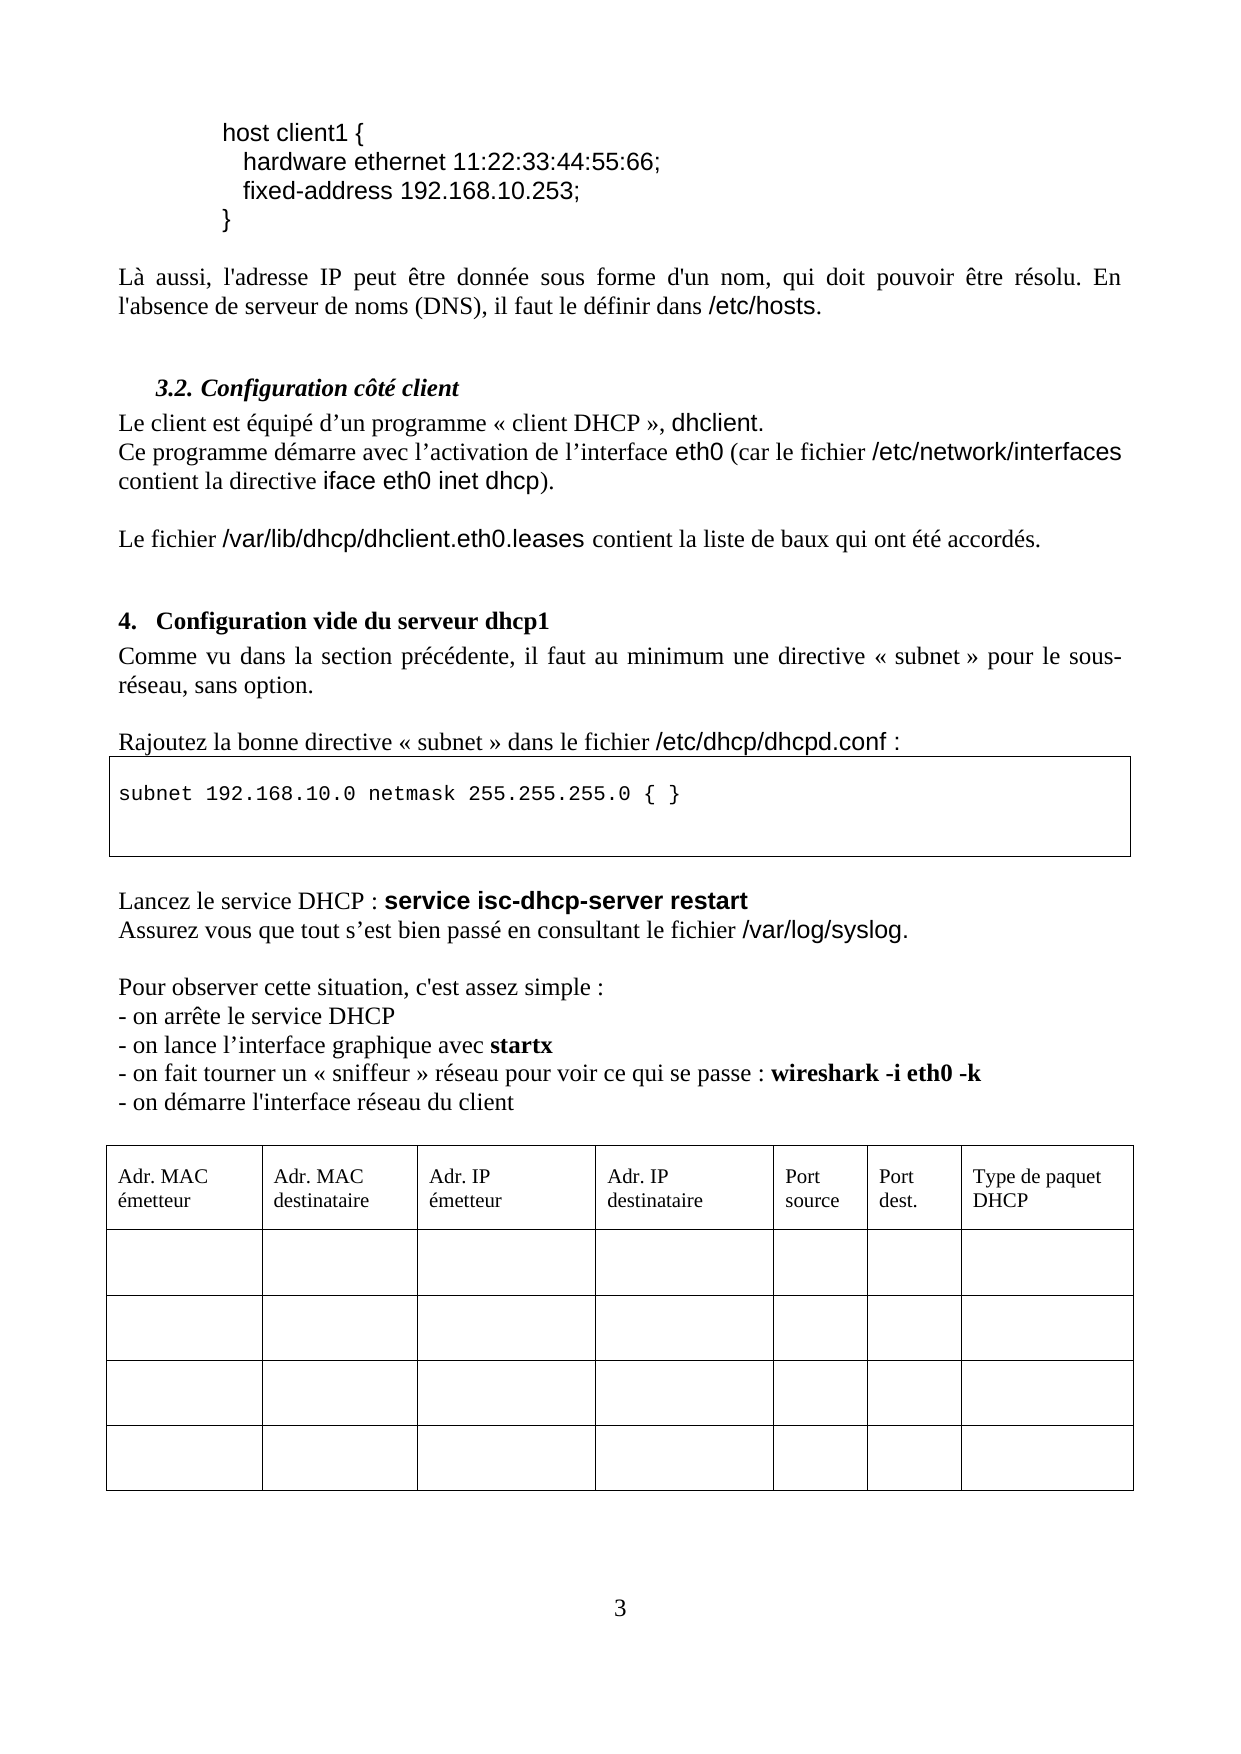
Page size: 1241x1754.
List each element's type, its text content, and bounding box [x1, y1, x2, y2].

table_cell [774, 1426, 867, 1490]
table_header Adr. IP émetteur [418, 1146, 595, 1229]
text host client1 { [222, 118, 1122, 147]
table_cell [962, 1230, 1133, 1294]
table_cell [868, 1296, 961, 1360]
text Pour observer cette situation, c'est assez simple : [118, 972, 1122, 1001]
table_cell [107, 1426, 262, 1490]
subtitle Configuration côté client [156, 373, 1122, 402]
text subnet 192.168.10.0 netmask 255.255.255.0 { } [118, 783, 1122, 807]
text Rajoutez la bonne directive « subnet » dans le fichier /etc/dhcp/dhcpd.conf : [118, 727, 1122, 756]
table_cell [962, 1361, 1133, 1425]
table_cell [596, 1361, 773, 1425]
table_cell [774, 1230, 867, 1294]
table_cell [418, 1426, 595, 1490]
table_cell [107, 1296, 262, 1360]
text Le client est équipé d’un programme « client DHCP », dhclient. [118, 408, 1122, 437]
table_header Adr. MAC émetteur [107, 1146, 262, 1229]
text Comme vu dans la section précédente, il faut au minimum une directive « subnet » pour le sous-réseau, sans option. [118, 641, 1122, 699]
text - on démarre l'interface réseau du client [118, 1087, 1122, 1116]
text Assurez vous que tout s’est bien passé en consultant le fichier /var/log/syslog. [118, 915, 1122, 943]
table_cell [107, 1361, 262, 1425]
table_cell [263, 1426, 417, 1490]
table_cell [418, 1296, 595, 1360]
table_cell [868, 1230, 961, 1294]
text Le fichier /var/lib/dhcp/dhclient.eth0.leases contient la liste de baux qui ont été accordés. [118, 523, 1122, 552]
text Là aussi, l'adresse IP peut être donnée sous forme d'un nom, qui doit pouvoir être résolu. En l'absence de serveur de noms (DNS), il faut le définir dans /etc/hosts. [118, 262, 1122, 319]
table_header Port source [774, 1146, 867, 1229]
text - on arrête le service DHCP [118, 1001, 1122, 1030]
table_cell [774, 1296, 867, 1360]
table_cell [962, 1426, 1133, 1490]
text - on lance l’interface graphique avec startx [118, 1030, 1122, 1058]
table_header Type de paquet DHCP [962, 1146, 1133, 1229]
text } [222, 204, 1122, 233]
table_cell [263, 1361, 417, 1425]
table_cell [596, 1296, 773, 1360]
table_cell [868, 1426, 961, 1490]
table_cell [596, 1230, 773, 1294]
text Lancez le service DHCP : service isc-dhcp-server restart [118, 886, 1122, 915]
table_cell [962, 1296, 1133, 1360]
table_cell [868, 1361, 961, 1425]
table_cell [263, 1296, 417, 1360]
table_header Adr. IP destinataire [596, 1146, 773, 1229]
table_cell [774, 1361, 867, 1425]
text - on fait tourner un « sniffeur » réseau pour voir ce qui se passe : wireshark -i eth0 -k [118, 1058, 1122, 1087]
table_cell [263, 1230, 417, 1294]
text Ce programme démarre avec l’activation de l’interface eth0 (car le fichier /etc/network/interfaces contient la directive iface eth0 inet dhcp). [118, 437, 1122, 495]
table_cell [418, 1361, 595, 1425]
text fixed-address 192.168.10.253; [222, 176, 1122, 204]
table_cell [418, 1230, 595, 1294]
table_cell [107, 1230, 262, 1294]
subtitle Configuration vide du serveur dhcp1 [118, 606, 1122, 635]
text hardware ethernet 11:22:33:44:55:66; [222, 147, 1122, 176]
table_header Port dest. [868, 1146, 961, 1229]
table_header Adr. MAC destinataire [263, 1146, 417, 1229]
table_cell [596, 1426, 773, 1490]
